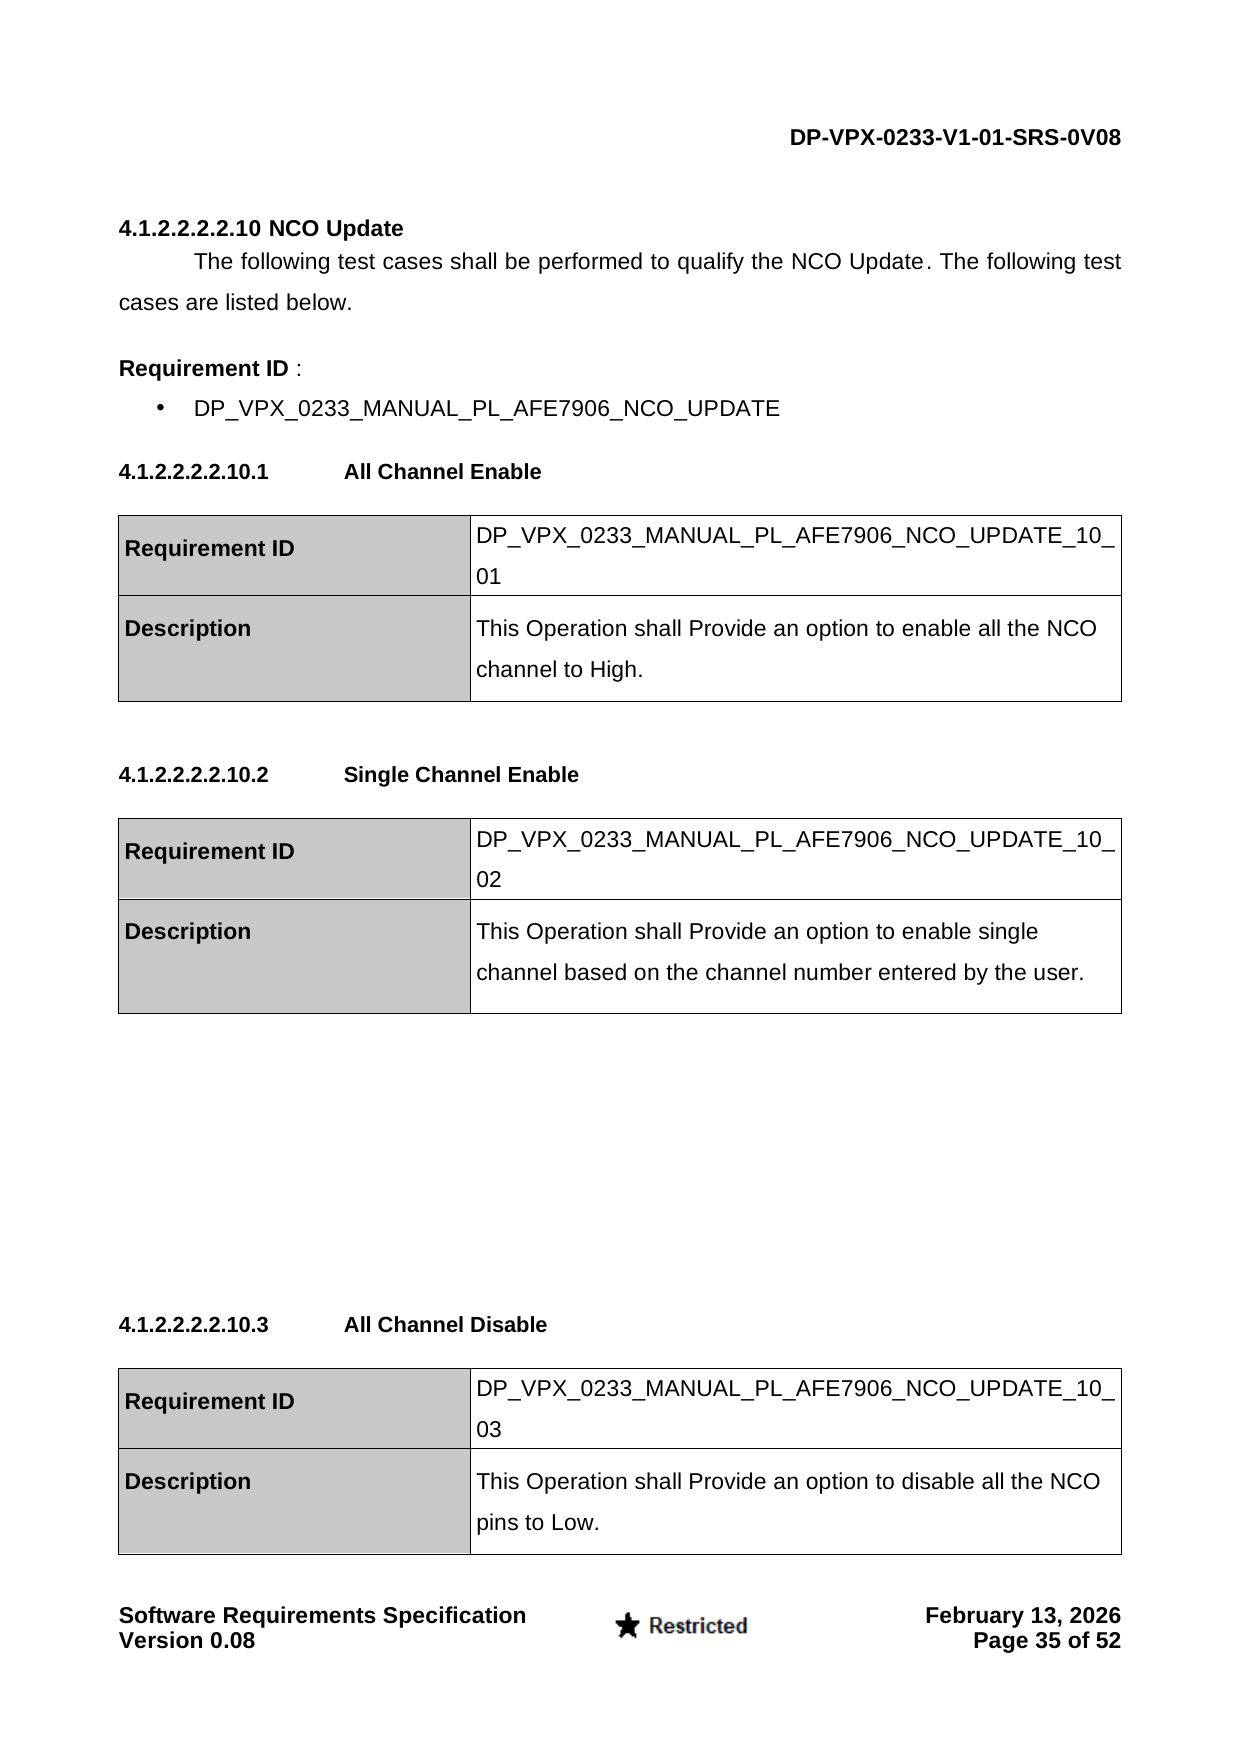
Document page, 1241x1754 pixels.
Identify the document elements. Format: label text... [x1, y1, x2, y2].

table_cell This Operation shall Provide an option to enable all the NCO channel to High. [471, 596, 1121, 701]
subtitle NCO Update [118, 218, 1122, 241]
table_header Requirement ID [119, 516, 470, 595]
table_header Requirement ID [119, 1369, 470, 1448]
subtitle All Channel Enable [118, 461, 1122, 484]
table_header DP_VPX_0233_MANUAL_PL_AFE7906_NCO_UPDATE_10_03 [471, 1369, 1121, 1448]
table_cell Description [119, 1449, 470, 1553]
table_cell This Operation shall Provide an option to disable all the NCO pins to Low. [471, 1449, 1121, 1553]
text The following test cases shall be performed to qualify the NCO Update. The following test cases are listed below. [118, 248, 1122, 315]
table_cell Description [119, 900, 470, 1013]
table_cell This Operation shall Provide an option to enable single channel based on the channel number entered by the user. [471, 900, 1121, 1013]
list DP_VPX_0233_MANUAL_PL_AFE7906_NCO_UPDATE [156, 394, 1122, 422]
picture [605, 1603, 761, 1648]
table_header DP_VPX_0233_MANUAL_PL_AFE7906_NCO_UPDATE_10_02 [471, 819, 1121, 898]
table_header DP_VPX_0233_MANUAL_PL_AFE7906_NCO_UPDATE_10_01 [471, 516, 1121, 595]
table_header Requirement ID [119, 819, 470, 898]
subtitle All Channel Disable [118, 1314, 1122, 1337]
subtitle Single Channel Enable [118, 764, 1122, 787]
text Requirement ID : [118, 354, 1122, 381]
table_cell Description [119, 596, 470, 701]
